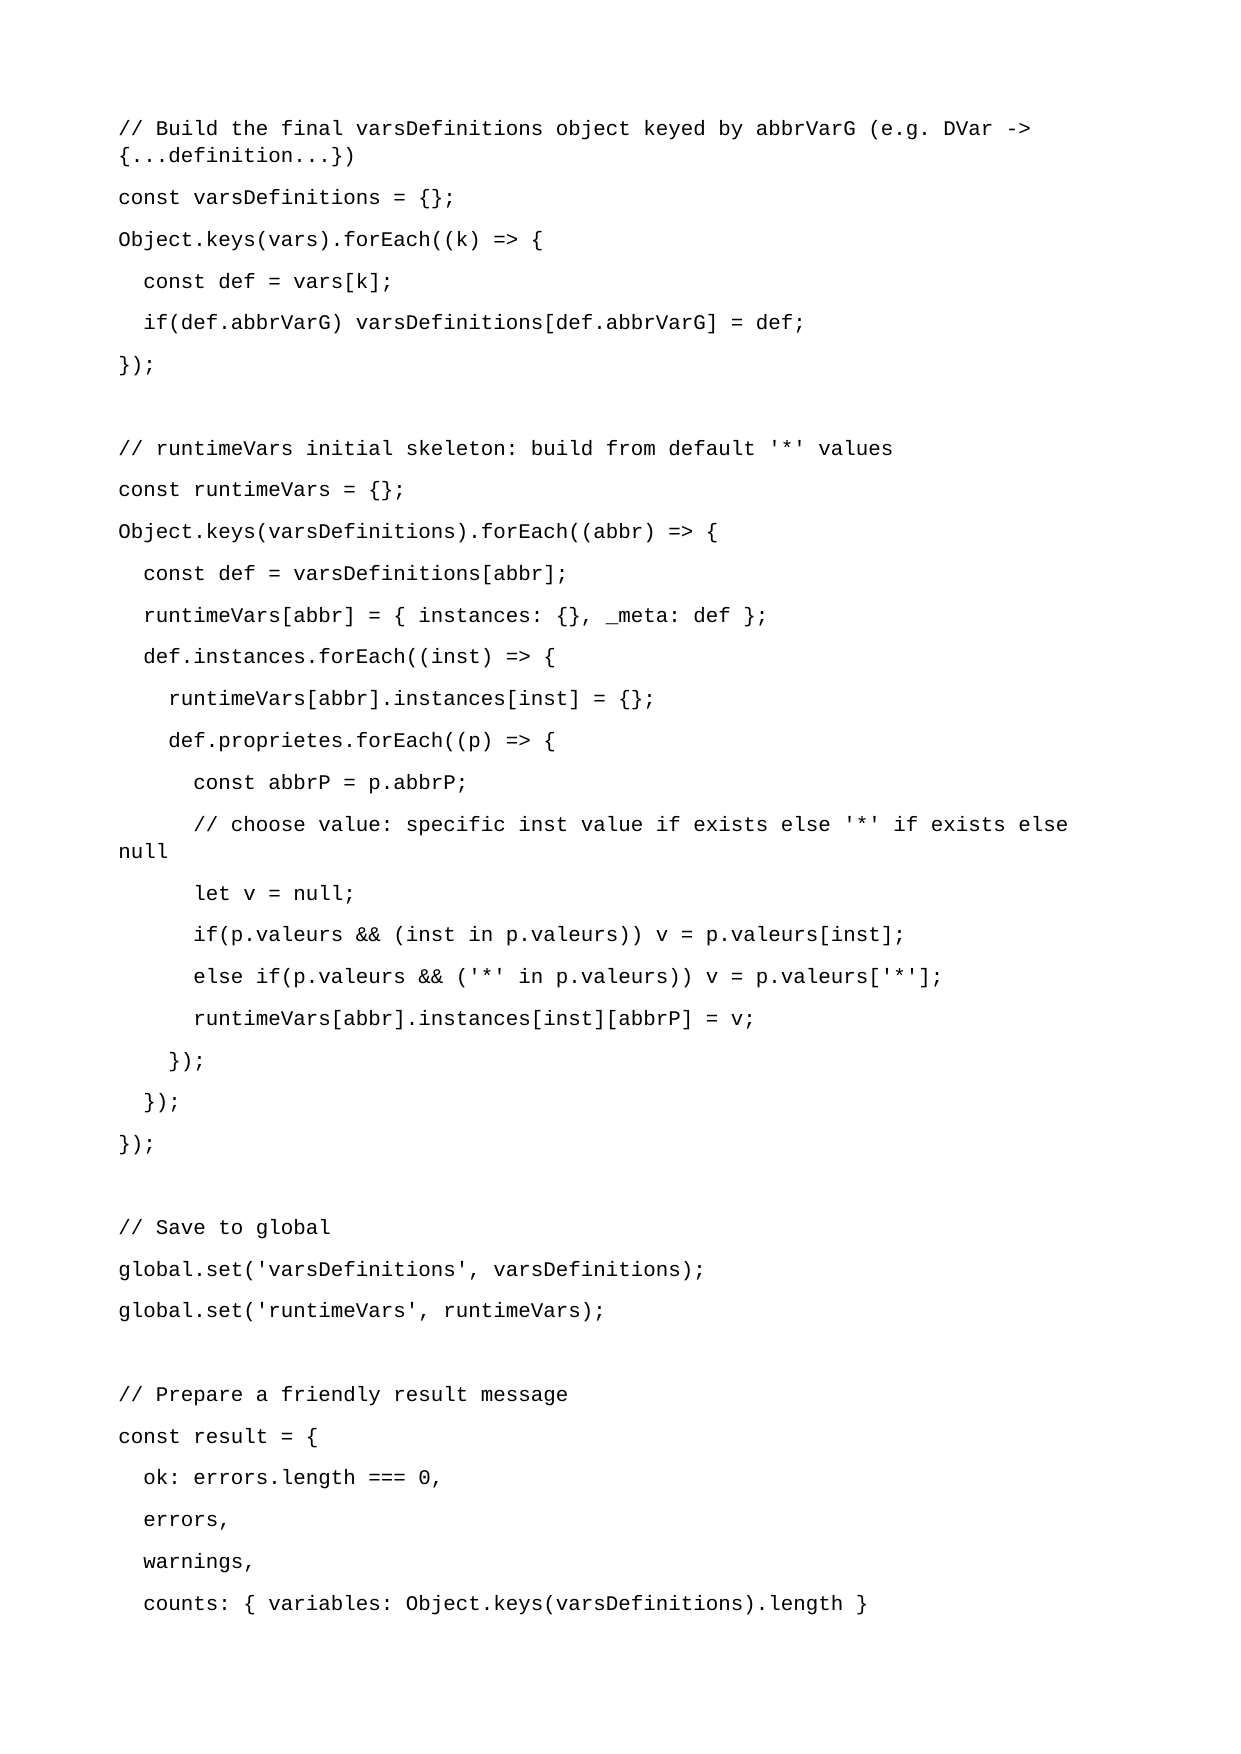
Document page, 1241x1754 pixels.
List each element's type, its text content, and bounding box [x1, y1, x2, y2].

text }); [118, 354, 1122, 378]
text const def = vars[k]; [118, 271, 1122, 294]
text global.set('varsDefinitions', varsDefinitions); [118, 1258, 1122, 1282]
text runtimeVars[abbr] = { instances: {}, _meta: def }; [118, 605, 1122, 628]
text // runtimeVars initial skeleton: build from default '*' values [118, 438, 1122, 461]
text errors, [118, 1509, 1122, 1533]
text // Build the final varsDefinitions object keyed by abbrVarG (e.g. DVar -> {...definition...}) [118, 118, 1122, 169]
text // Save to global [118, 1217, 1122, 1240]
text const def = varsDefinitions[abbr]; [118, 563, 1122, 587]
text Object.keys(varsDefinitions).forEach((abbr) => { [118, 521, 1122, 545]
text if(p.valeurs && (inst in p.valeurs)) v = p.valeurs[inst]; [118, 924, 1122, 948]
text def.instances.forEach((inst) => { [118, 647, 1122, 670]
text else if(p.valeurs && ('*' in p.valeurs)) v = p.valeurs['*']; [118, 966, 1122, 990]
text runtimeVars[abbr].instances[inst][abbrP] = v; [118, 1008, 1122, 1032]
text const result = { [118, 1426, 1122, 1449]
text warnings, [118, 1551, 1122, 1574]
text def.proprietes.forEach((p) => { [118, 730, 1122, 754]
text }); [118, 1133, 1122, 1157]
text ok: errors.length === 0, [118, 1467, 1122, 1491]
text }); [118, 1050, 1122, 1073]
text // Prepare a friendly result message [118, 1384, 1122, 1407]
text const abbrP = p.abbrP; [118, 772, 1122, 796]
text Object.keys(vars).forEach((k) => { [118, 229, 1122, 252]
text // choose value: specific inst value if exists else '*' if exists else null [118, 814, 1122, 864]
text let v = null; [118, 883, 1122, 906]
text global.set('runtimeVars', runtimeVars); [118, 1300, 1122, 1324]
text const runtimeVars = {}; [118, 479, 1122, 503]
text counts: { variables: Object.keys(varsDefinitions).length } [118, 1593, 1122, 1616]
text const varsDefinitions = {}; [118, 187, 1122, 211]
text if(def.abbrVarG) varsDefinitions[def.abbrVarG] = def; [118, 312, 1122, 336]
text runtimeVars[abbr].instances[inst] = {}; [118, 688, 1122, 712]
text }); [118, 1091, 1122, 1115]
